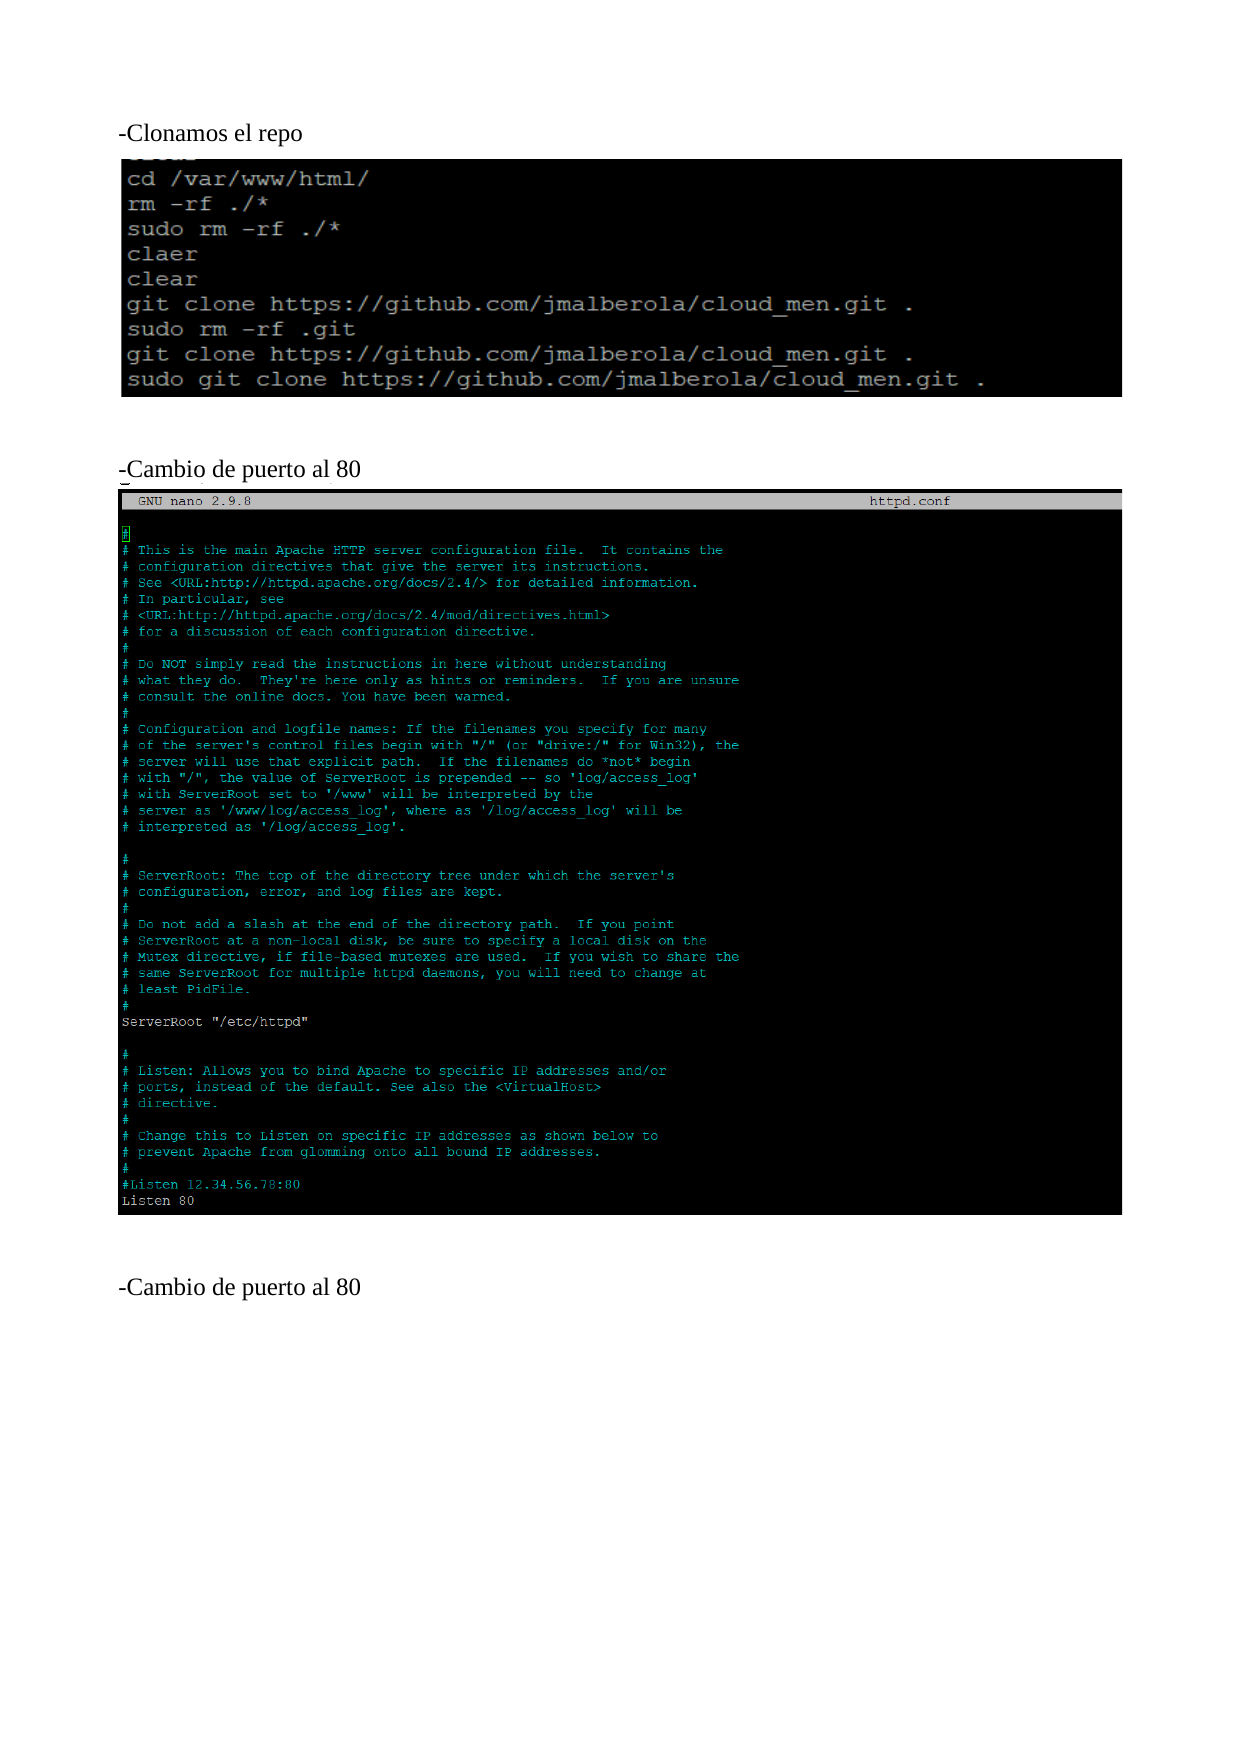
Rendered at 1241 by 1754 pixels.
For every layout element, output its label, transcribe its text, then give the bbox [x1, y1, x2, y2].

picture [121, 159, 1123, 397]
text -Clonamos el repo [118, 118, 1122, 147]
text -Cambio de puerto al 80 [118, 1272, 1122, 1300]
text -Cambio de puerto al 80 [118, 454, 1122, 483]
picture [118, 483, 1123, 1215]
